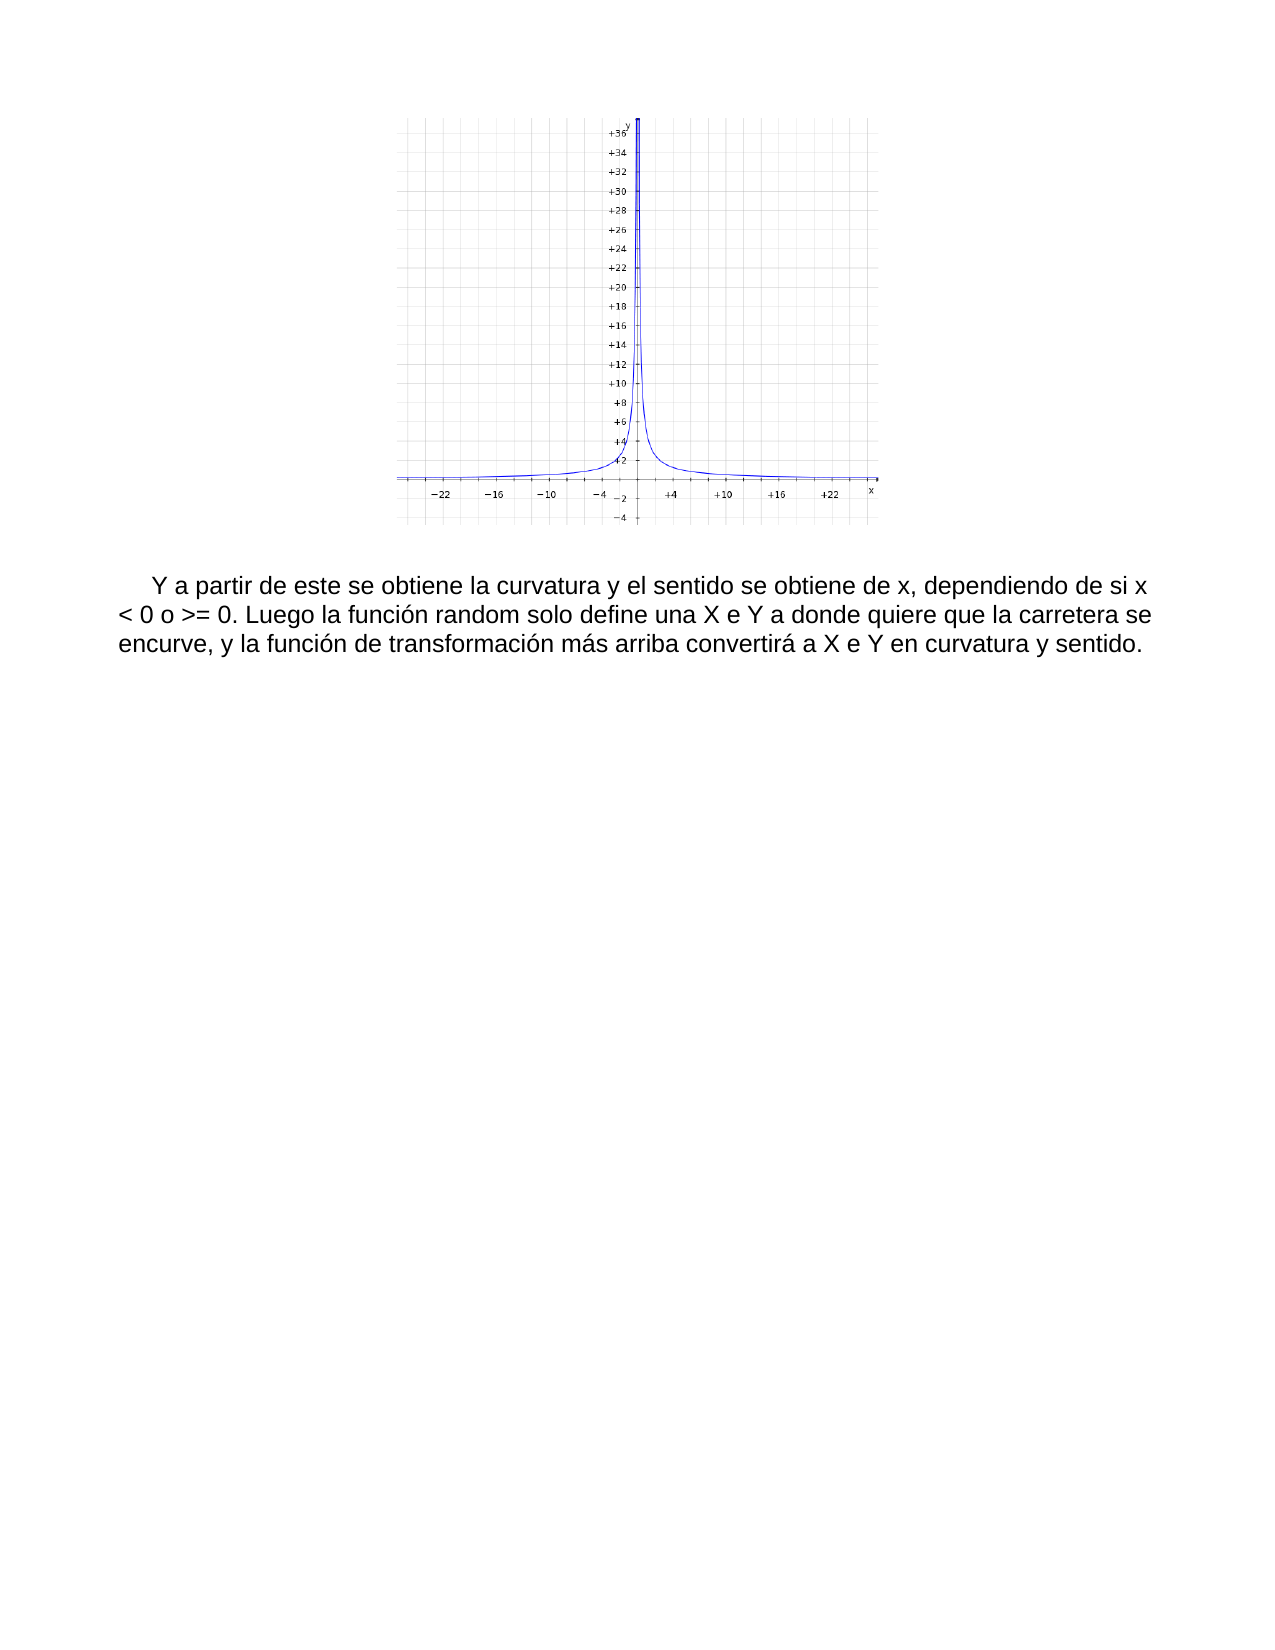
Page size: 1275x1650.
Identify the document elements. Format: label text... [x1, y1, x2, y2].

text Y a partir de este se obtiene la curvatura y el sentido se obtiene de x, dependiendo de si x < 0 o >= 0. Luego la función random solo define una X e Y a donde quiere que la carretera se encurve, y la función de transformación más arriba convertirá a X e Y en curvatura y sentido. [118, 571, 1157, 657]
picture [396, 118, 879, 525]
